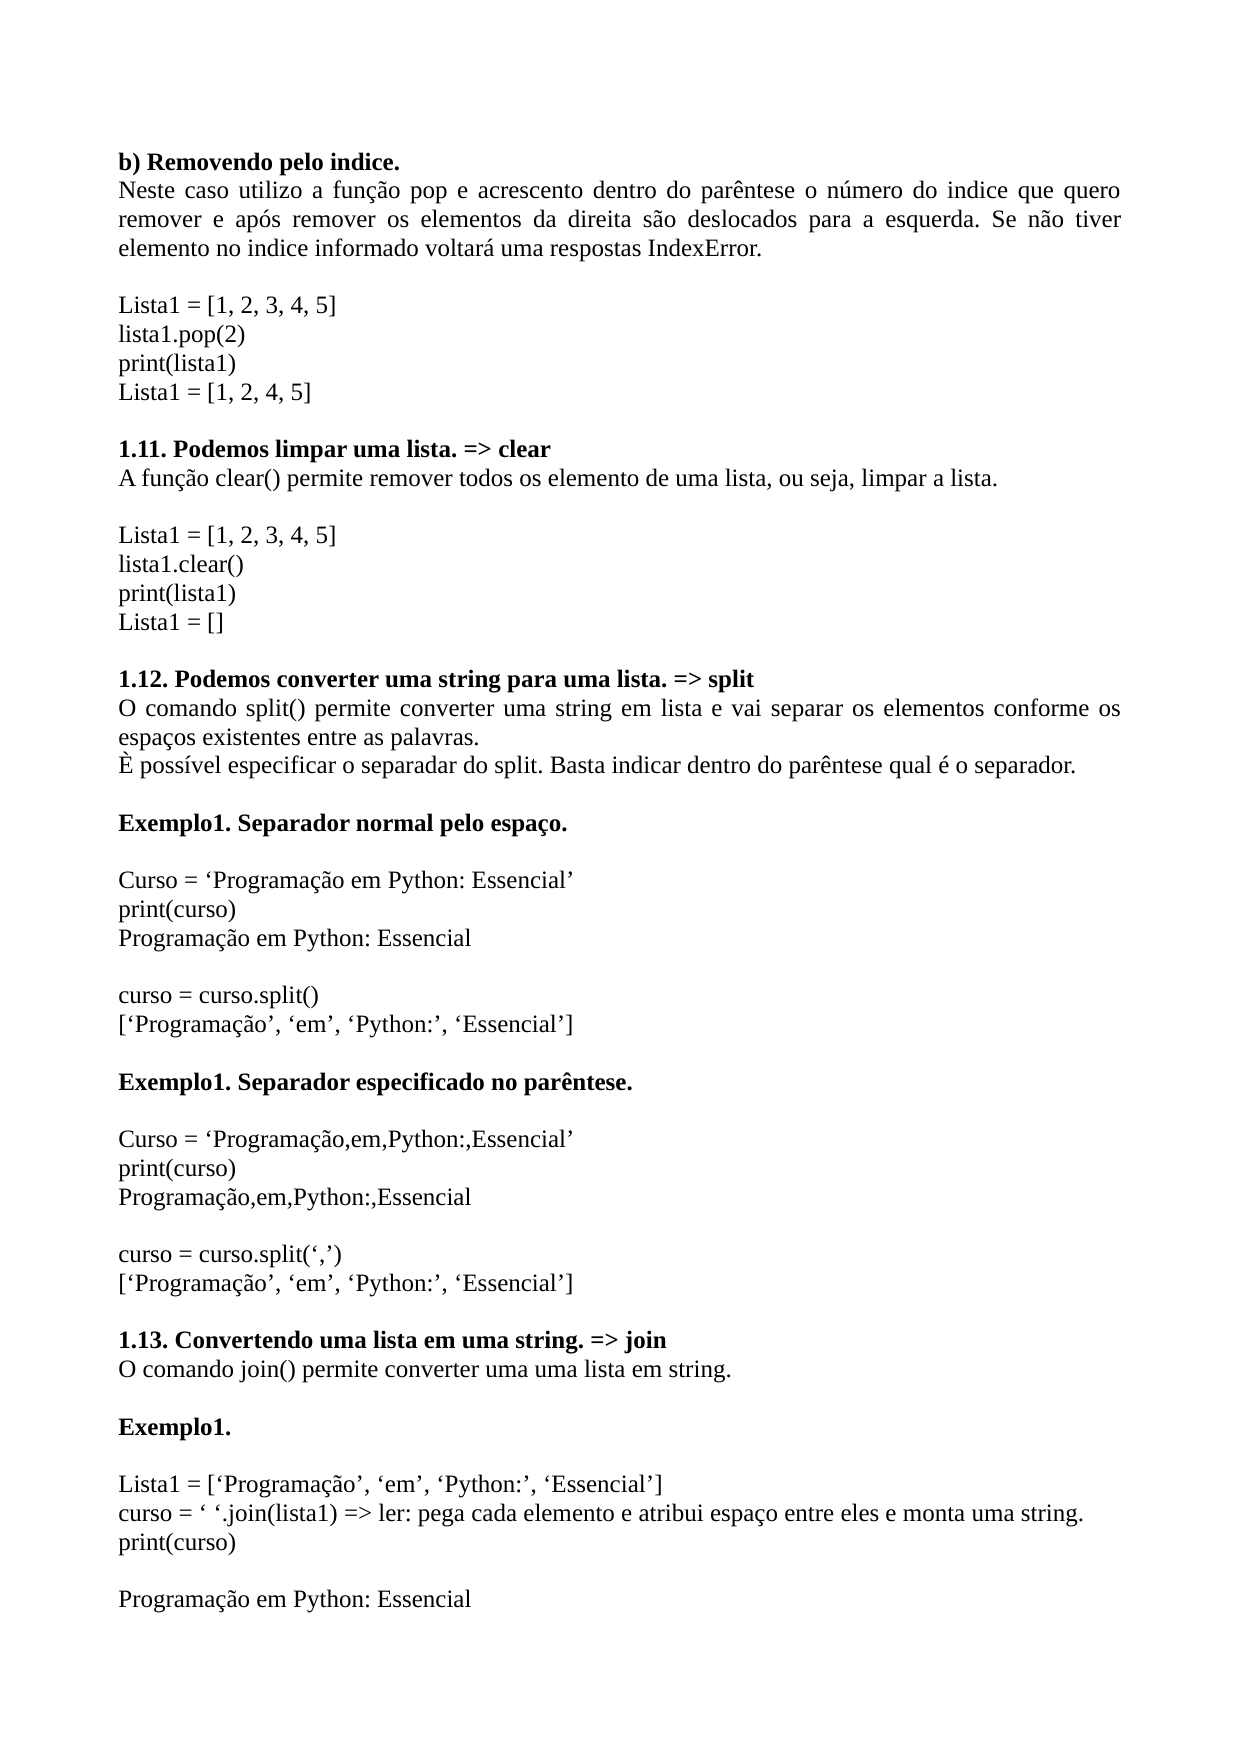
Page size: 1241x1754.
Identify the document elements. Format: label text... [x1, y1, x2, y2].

text [‘Programação’, ‘em’, ‘Python:’, ‘Essencial’] [118, 1009, 1122, 1038]
text Programação em Python: Essencial [118, 1584, 1122, 1613]
text Lista1 = [1, 2, 4, 5] [118, 377, 1122, 406]
text lista1.clear() [118, 549, 1122, 578]
text Lista1 = [‘Programação’, ‘em’, ‘Python:’, ‘Essencial’] [118, 1469, 1122, 1498]
text Exemplo1. Separador normal pelo espaço. [118, 808, 1122, 837]
text Programação,em,Python:,Essencial [118, 1182, 1122, 1211]
text A função clear() permite remover todos os elemento de uma lista, ou seja, limpar a lista. [118, 463, 1122, 492]
text O comando join() permite converter uma uma lista em string. [118, 1354, 1122, 1383]
text print(curso) [118, 894, 1122, 923]
text [‘Programação’, ‘em’, ‘Python:’, ‘Essencial’] [118, 1268, 1122, 1297]
text 1.13. Convertendo uma lista em uma string. => join [118, 1326, 1122, 1354]
text print(curso) [118, 1527, 1122, 1556]
text 1.12. Podemos converter uma string para uma lista. => split [118, 664, 1122, 693]
text Exemplo1. [118, 1412, 1122, 1441]
text print(lista1) [118, 578, 1122, 607]
text lista1.pop(2) [118, 319, 1122, 348]
text Exemplo1. Separador especificado no parêntese. [118, 1067, 1122, 1096]
text b) Removendo pelo indice. [118, 147, 1122, 176]
text 1.11. Podemos limpar uma lista. => clear [118, 434, 1122, 463]
text È possível especificar o separadar do split. Basta indicar dentro do parêntese qual é o separador. [118, 751, 1122, 779]
text Lista1 = [] [118, 607, 1122, 636]
text print(curso) [118, 1153, 1122, 1182]
text Lista1 = [1, 2, 3, 4, 5] [118, 291, 1122, 319]
text curso = curso.split(‘,’) [118, 1239, 1122, 1268]
text print(lista1) [118, 348, 1122, 377]
text curso = curso.split() [118, 981, 1122, 1009]
text Programação em Python: Essencial [118, 923, 1122, 952]
text curso = ‘ ‘.join(lista1) => ler: pega cada elemento e atribui espaço entre eles e monta uma string. [118, 1498, 1122, 1527]
text Neste caso utilizo a função pop e acrescento dentro do parêntese o número do indice que quero remover e após remover os elementos da direita são deslocados para a esquerda. Se não tiver elemento no indice informado voltará uma respostas IndexError. [118, 176, 1122, 262]
text O comando split() permite converter uma string em lista e vai separar os elementos conforme os espaços existentes entre as palavras. [118, 693, 1122, 751]
text Curso = ‘Programação,em,Python:,Essencial’ [118, 1124, 1122, 1153]
text Curso = ‘Programação em Python: Essencial’ [118, 866, 1122, 894]
text Lista1 = [1, 2, 3, 4, 5] [118, 521, 1122, 549]
